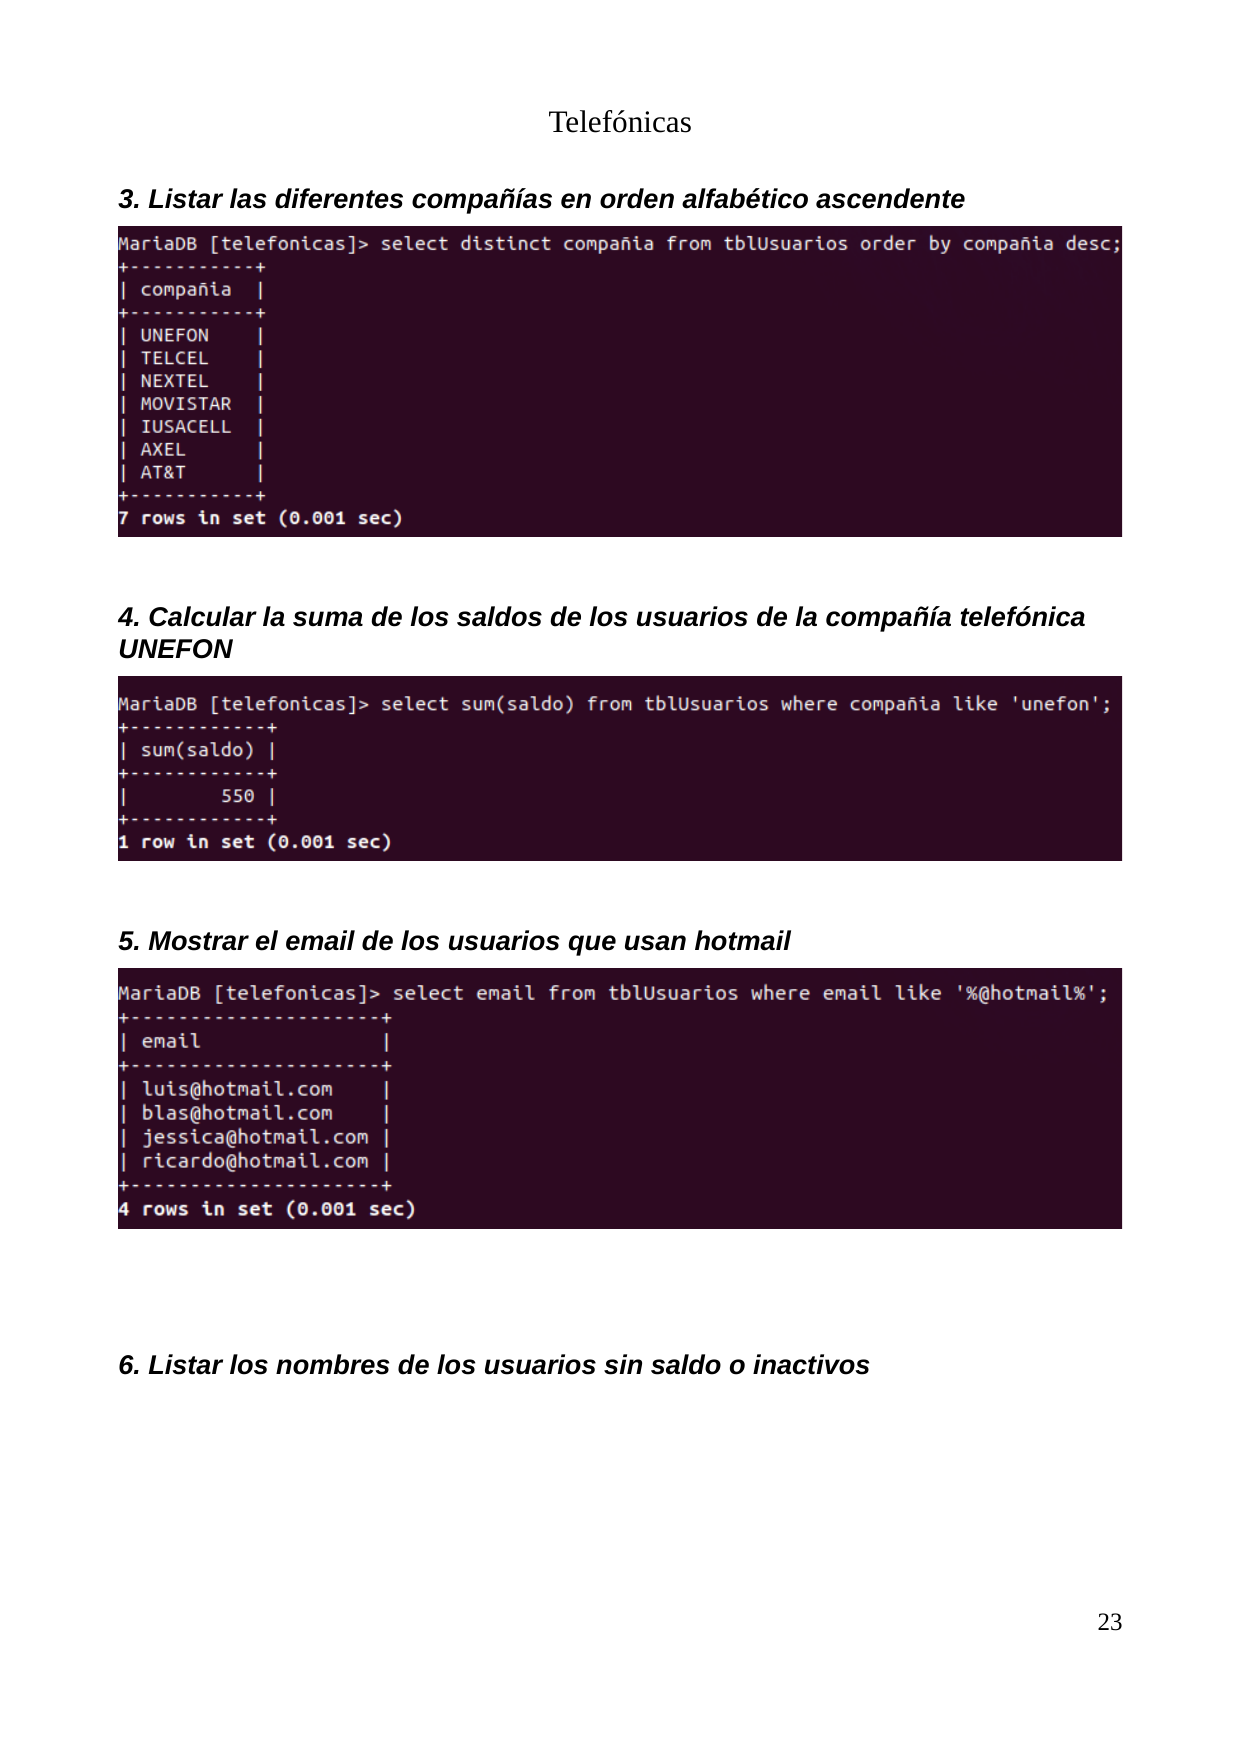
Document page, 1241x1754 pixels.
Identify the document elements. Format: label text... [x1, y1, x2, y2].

picture [118, 968, 1123, 1229]
picture [118, 226, 1123, 537]
subtitle 5. Mostrar el email de los usuarios que usan hotmail [118, 925, 1122, 956]
subtitle 3. Listar las diferentes compañías en orden alfabético ascendente [118, 183, 1122, 214]
subtitle 4. Calcular la suma de los saldos de los usuarios de la compañía telefónica UNEFON [118, 601, 1122, 664]
picture [118, 676, 1123, 861]
subtitle 6. Listar los nombres de los usuarios sin saldo o inactivos [118, 1349, 1122, 1380]
